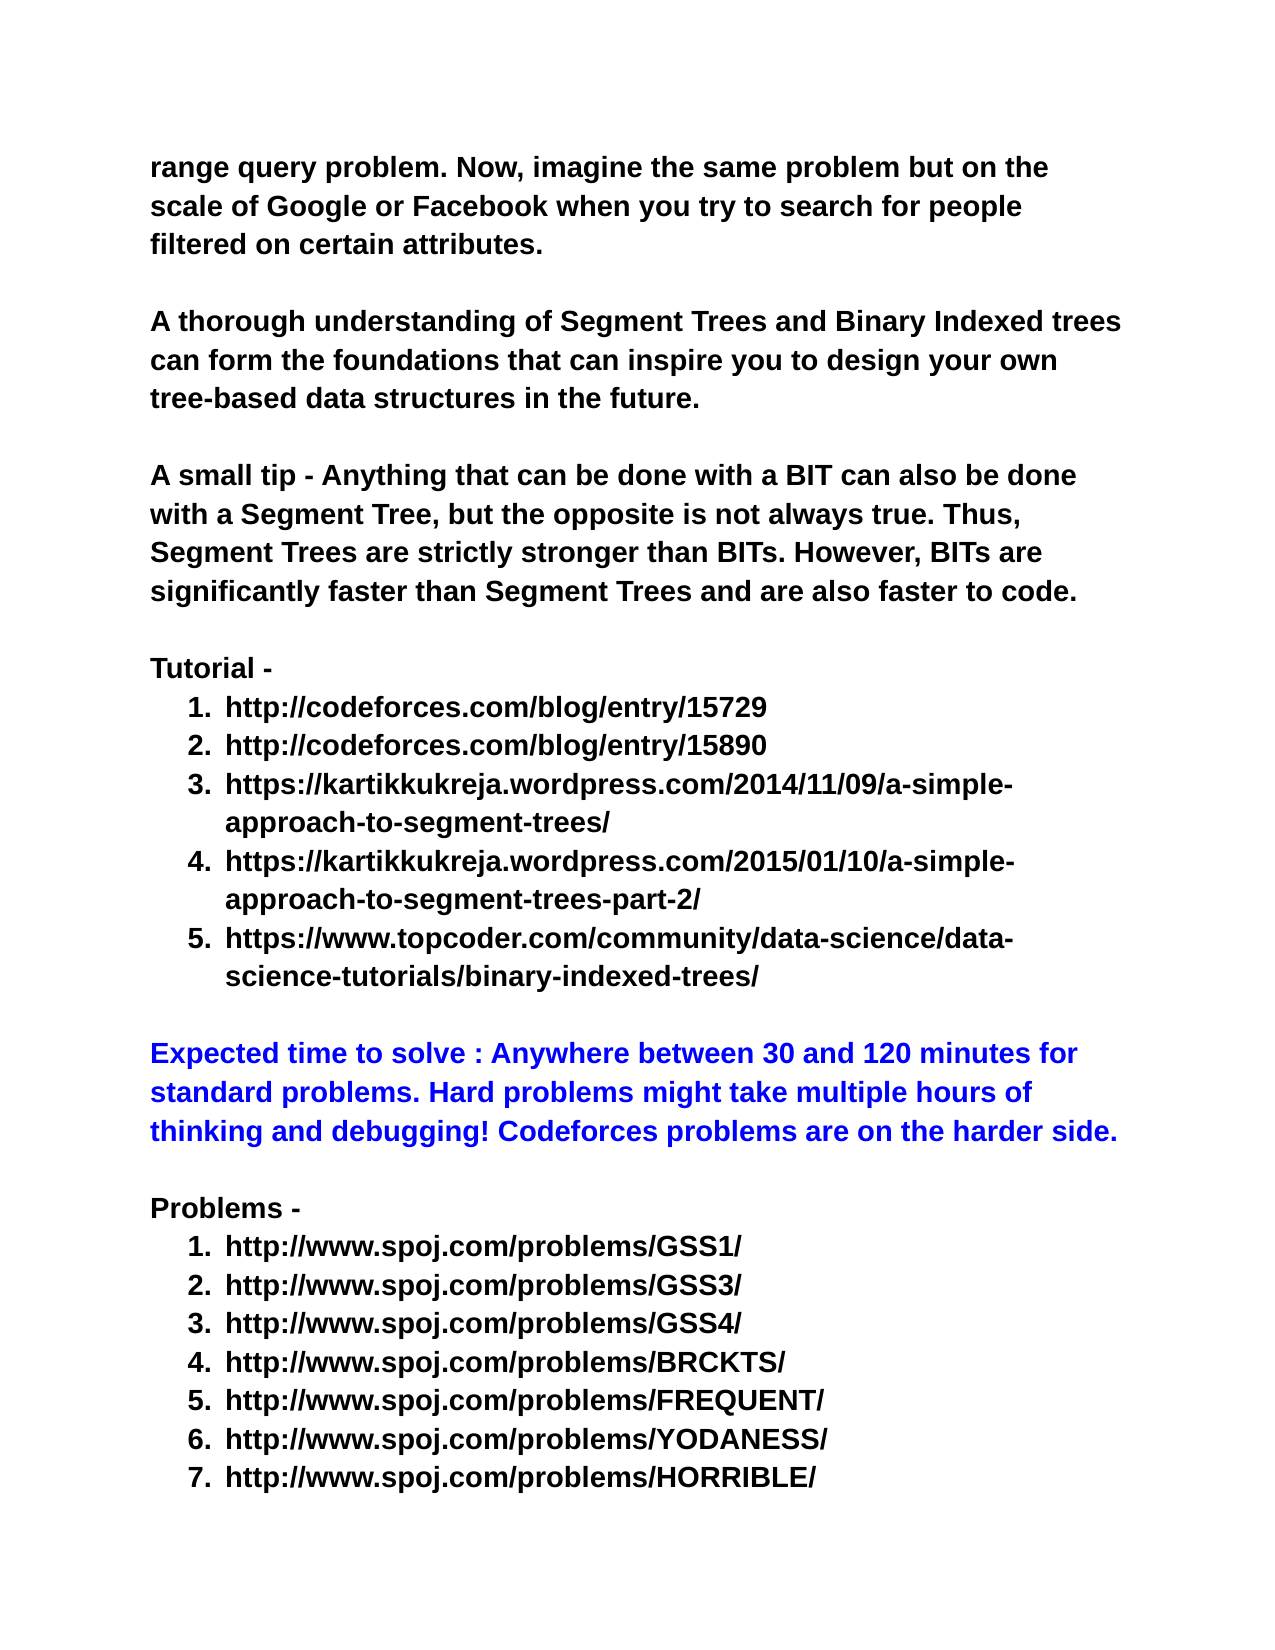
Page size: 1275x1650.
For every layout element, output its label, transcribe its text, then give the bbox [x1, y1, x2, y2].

list http://www.spoj.com/problems/YODANESS/ [187, 1422, 1125, 1455]
list http://www.spoj.com/problems/FREQUENT/ [187, 1383, 1125, 1417]
list https://kartikkukreja.wordpress.com/2015/01/10/a-simple-approach-to-segment-trees-part-2/ [187, 844, 1125, 916]
list https://kartikkukreja.wordpress.com/2014/11/09/a-simple-approach-to-segment-trees/ [187, 767, 1125, 839]
text A thorough understanding of Segment Trees and Binary Indexed trees can form the foundations that can inspire you to design your own tree-based data structures in the future. [150, 304, 1125, 415]
list http://www.spoj.com/problems/GSS1/ [187, 1229, 1125, 1263]
list http://codeforces.com/blog/entry/15729 [187, 689, 1125, 723]
list http://www.spoj.com/problems/GSS4/ [187, 1306, 1125, 1340]
text Problems - [150, 1191, 1125, 1224]
list http://www.spoj.com/problems/HORRIBLE/ [187, 1460, 1125, 1494]
text range query problem. Now, imagine the same problem but on the scale of Google or Facebook when you try to search for people filtered on certain attributes. [150, 150, 1125, 261]
list http://codeforces.com/blog/entry/15890 [187, 728, 1125, 762]
text Expected time to solve : Anywhere between 30 and 120 minutes for standard problems. Hard problems might take multiple hours of thinking and debugging! Codeforces problems are on the harder side. [150, 1036, 1125, 1147]
text Tutorial - [150, 651, 1125, 684]
list http://www.spoj.com/problems/GSS3/ [187, 1268, 1125, 1301]
text A small tip - Anything that can be done with a BIT can also be done with a Segment Tree, but the opposite is not always true. Thus, Segment Trees are strictly stronger than BITs. However, BITs are significantly faster than Segment Trees and are also faster to code. [150, 458, 1125, 607]
list https://www.topcoder.com/community/data-science/data-science-tutorials/binary-indexed-trees/ [187, 921, 1125, 993]
list http://www.spoj.com/problems/BRCKTS/ [187, 1345, 1125, 1378]
